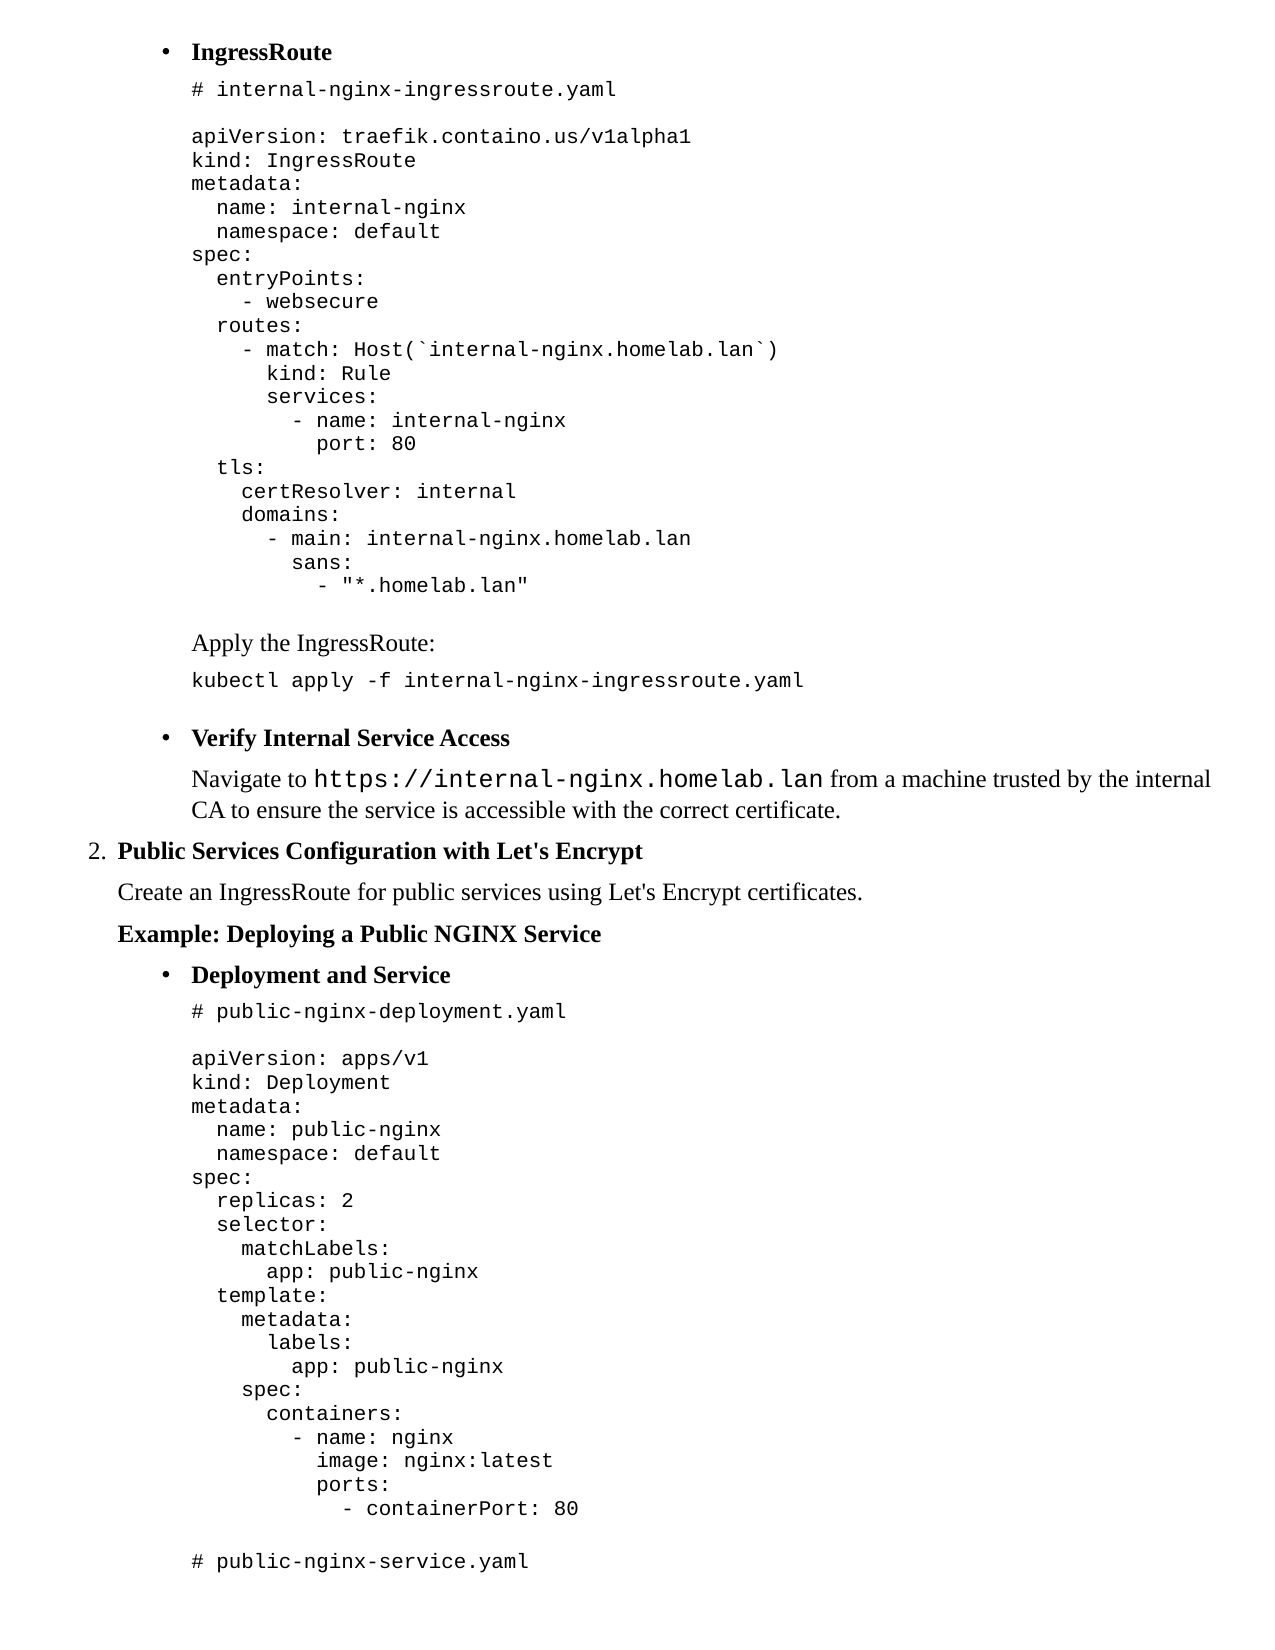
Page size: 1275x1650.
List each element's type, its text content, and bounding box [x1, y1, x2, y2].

list selector: [162, 1214, 1217, 1238]
list labels: [162, 1332, 1217, 1356]
list name: public-nginx [162, 1119, 1217, 1143]
list kind: Rule [162, 362, 1217, 386]
list - main: internal-nginx.homelab.lan [162, 528, 1217, 552]
list app: public-nginx [162, 1356, 1217, 1379]
list - match: Host(`internal-nginx.homelab.lan`) [162, 339, 1217, 362]
list routes: [162, 315, 1217, 339]
list apiVersion: traefik.containo.us/v1alpha1 [162, 126, 1217, 150]
list Deployment and Service [162, 960, 1217, 989]
list kind: Deployment [162, 1072, 1217, 1096]
list - websecure [162, 292, 1217, 315]
list metadata: [162, 1308, 1217, 1332]
list spec: [162, 244, 1217, 268]
list template: [162, 1285, 1217, 1308]
list Public Services Configuration with Let's Encrypt [88, 836, 1217, 865]
list - name: internal-nginx [162, 410, 1217, 433]
list Create an IngressRoute for public services using Let's Encrypt certificates. [88, 877, 1217, 906]
list Navigate to https://internal-nginx.homelab.lan from a machine trusted by the internal CA to ensure the service is accessible with the correct certificate. [162, 764, 1217, 824]
list # public-nginx-service.yaml [162, 1551, 1217, 1574]
list namespace: default [162, 221, 1217, 244]
list containers: [162, 1403, 1217, 1427]
list kind: IngressRoute [162, 150, 1217, 173]
list metadata: [162, 1096, 1217, 1119]
list app: public-nginx [162, 1261, 1217, 1285]
list matchLabels: [162, 1238, 1217, 1261]
list certResolver: internal [162, 481, 1217, 504]
list domains: [162, 504, 1217, 528]
list # public-nginx-deployment.yaml [162, 1001, 1217, 1025]
list image: nginx:latest [162, 1450, 1217, 1474]
list replicas: 2 [162, 1190, 1217, 1214]
list kubectl apply -f internal-nginx-ingressroute.yaml [162, 670, 1217, 693]
list metadata: [162, 173, 1217, 197]
list tls: [162, 457, 1217, 481]
list IngressRoute [162, 37, 1217, 66]
list spec: [162, 1167, 1217, 1190]
list - name: nginx [162, 1427, 1217, 1450]
list Verify Internal Service Access [162, 723, 1217, 752]
list # internal-nginx-ingressroute.yaml [162, 79, 1217, 102]
list Example: Deploying a Public NGINX Service [88, 919, 1217, 947]
list port: 80 [162, 433, 1217, 457]
list - "*.homelab.lan" [162, 575, 1217, 599]
list entryPoints: [162, 268, 1217, 292]
list sans: [162, 552, 1217, 575]
list Apply the IngressRoute: [162, 628, 1217, 657]
list name: internal-nginx [162, 197, 1217, 221]
list services: [162, 386, 1217, 410]
list - containerPort: 80 [162, 1498, 1217, 1521]
list namespace: default [162, 1143, 1217, 1167]
list ports: [162, 1474, 1217, 1498]
list spec: [162, 1379, 1217, 1403]
list apiVersion: apps/v1 [162, 1048, 1217, 1072]
